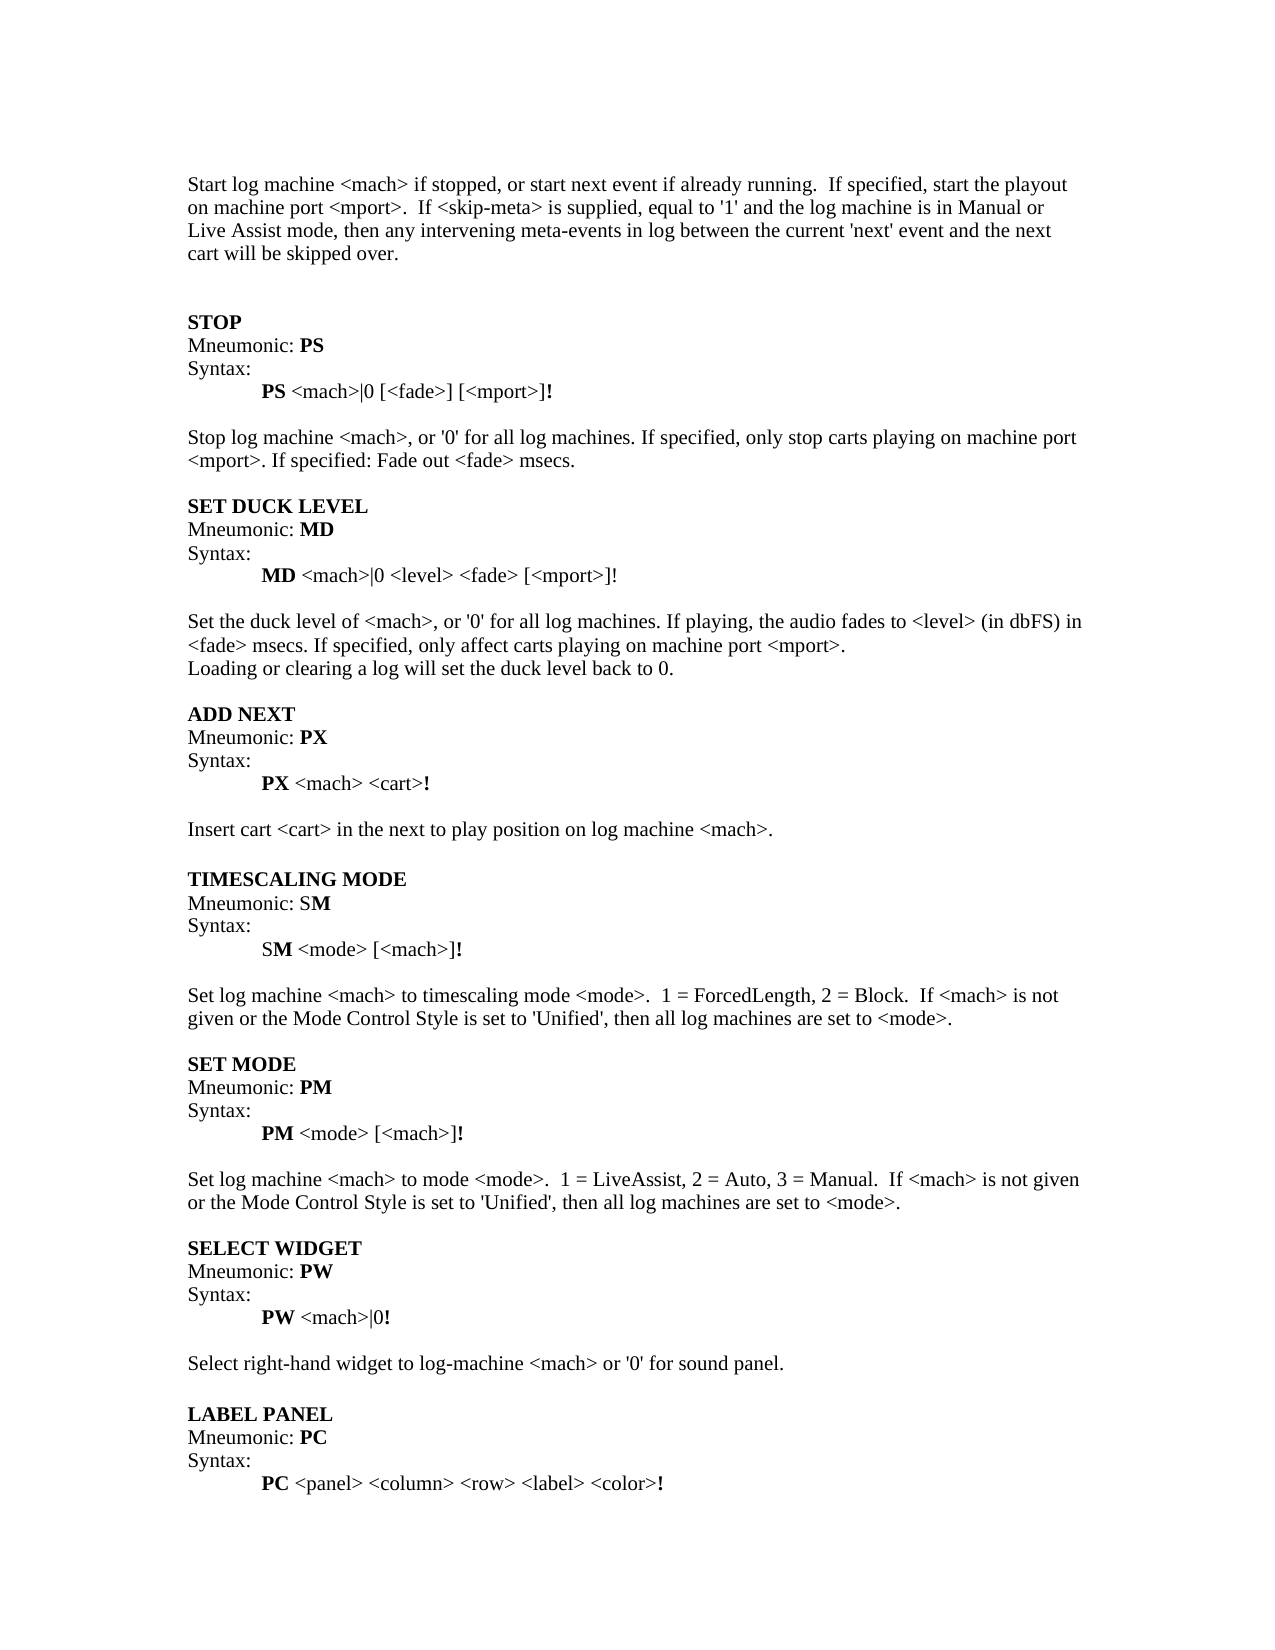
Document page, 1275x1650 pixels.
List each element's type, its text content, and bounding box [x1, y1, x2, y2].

text Mneumonic: PM [187, 1076, 1087, 1098]
text Select right-hand widget to log-machine <mach> or '0' for sound panel. [187, 1352, 1087, 1375]
text ADD NEXT [187, 702, 1087, 726]
text PS <mach>|0 [<fade>] [<mport>]! [187, 380, 1087, 403]
text Loading or clearing a log will set the duck level back to 0. [187, 656, 1087, 679]
text Mneumonic: MD [187, 518, 1087, 541]
text Syntax: [187, 914, 1087, 937]
text Mneumonic: PC [187, 1426, 1087, 1448]
text Syntax: [187, 1283, 1087, 1306]
text Mneumonic: PX [187, 726, 1087, 748]
text SET MODE [187, 1052, 1087, 1076]
text Mneumonic: SM [187, 891, 1087, 914]
text Syntax: [187, 1098, 1087, 1122]
text Syntax: [187, 541, 1087, 564]
text Stop log machine <mach>, or '0' for all log machines. If specified, only stop carts playing on machine port <mport>. If specified: Fade out <fade> msecs. [187, 426, 1087, 472]
text LABEL PANEL [187, 1402, 1087, 1426]
text Syntax: [187, 1448, 1087, 1472]
text Mneumonic: PS [187, 334, 1087, 357]
text MD <mach>|0 <level> <fade> [<mport>]! [187, 564, 1087, 587]
text PW <mach>|0! [187, 1306, 1087, 1329]
text STOP [187, 311, 1087, 334]
text Mneumonic: PW [187, 1260, 1087, 1283]
text SM <mode> [<mach>]! [187, 937, 1087, 960]
text SET DUCK LEVEL [187, 495, 1087, 518]
text Start log machine <mach> if stopped, or start next event if already running. If specified, start the playout on machine port <mport>. If <skip-meta> is supplied, equal to '1' and the log machine is in Manual or Live Assist mode, then any intervening meta-events in log between the current 'next' event and the next cart will be skipped over. [187, 173, 1087, 265]
text Syntax: [187, 748, 1087, 772]
text Set log machine <mach> to mode <mode>. 1 = LiveAssist, 2 = Auto, 3 = Manual. If <mach> is not given or the Mode Control Style is set to 'Unified', then all log machines are set to <mode>. [187, 1168, 1087, 1214]
text Insert cart <cart> in the next to play position on log machine <mach>. [187, 818, 1087, 841]
text Set log machine <mach> to timescaling mode <mode>. 1 = ForcedLength, 2 = Block. If <mach> is not given or the Mode Control Style is set to 'Unified', then all log machines are set to <mode>. [187, 983, 1087, 1029]
text PM <mode> [<mach>]! [187, 1122, 1087, 1144]
text PC <panel> <column> <row> <label> <color>! [187, 1472, 1087, 1494]
text PX <mach> <cart>! [187, 772, 1087, 794]
text TIMESCALING MODE [187, 868, 1087, 891]
text Syntax: [187, 357, 1087, 380]
text SELECT WIDGET [187, 1237, 1087, 1260]
text Set the duck level of <mach>, or '0' for all log machines. If playing, the audio fades to <level> (in dbFS) in <fade> msecs. If specified, only affect carts playing on machine port <mport>. [187, 610, 1087, 656]
